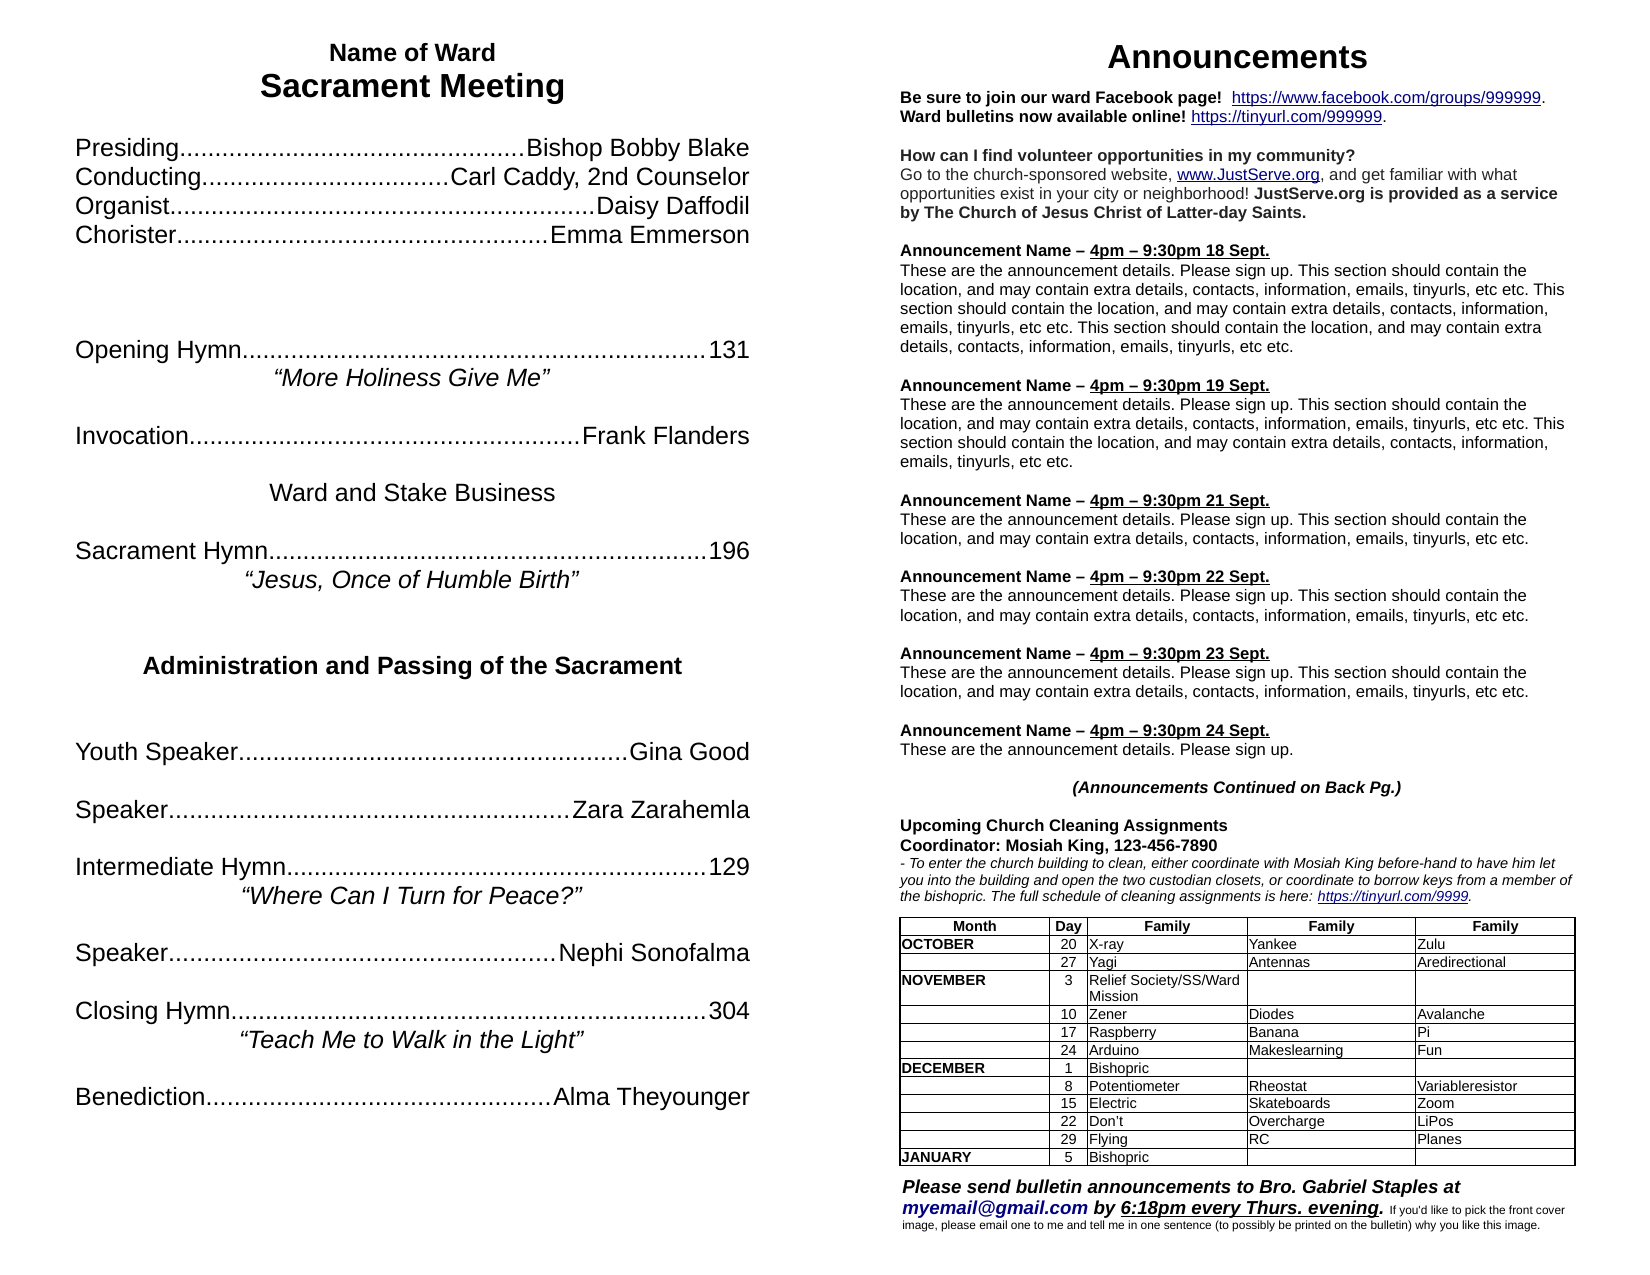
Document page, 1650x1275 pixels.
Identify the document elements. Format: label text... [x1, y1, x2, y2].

text Speaker Zara Zarahemla [75, 795, 750, 823]
table_cell Skateboards [1248, 1095, 1415, 1112]
text Sacrament Hymn 196 [75, 536, 750, 565]
text Announcement Name – 4pm – 9:30pm 18 Sept. [900, 241, 1575, 260]
table_cell [901, 1024, 1049, 1041]
text “Where Can I Turn for Peace?” [75, 881, 750, 910]
table_cell [901, 1006, 1049, 1023]
table_cell Diodes [1248, 1006, 1415, 1023]
text Speaker Nephi Sonofalma [75, 938, 750, 967]
text Upcoming Church Cleaning Assignments [900, 816, 1575, 835]
table_cell Planes [1416, 1131, 1574, 1147]
table_cell RC [1248, 1131, 1415, 1147]
table_cell Variableresistor [1416, 1077, 1574, 1094]
table_cell [1248, 1149, 1415, 1165]
text These are the announcement details. Please sign up. This section should contain the location, and may contain extra details, contacts, information, emails, tinyurls, etc etc. This section should contain the location, and may contain extra details, contacts, information, emails, tinyurls, etc etc. This section should contain the location, and may contain extra details, contacts, information, emails, tinyurls, etc etc. [900, 260, 1575, 356]
table_cell 20 [1050, 936, 1087, 952]
text Invocation Frank Flanders [75, 421, 750, 450]
text These are the announcement details. Please sign up. This section should contain the location, and may contain extra details, contacts, information, emails, tinyurls, etc etc. [900, 586, 1575, 624]
text Opening Hymn 131 [75, 335, 750, 363]
table_header Month [901, 918, 1049, 935]
table_cell Overcharge [1248, 1113, 1415, 1129]
text How can I find volunteer opportunities in my community? [900, 145, 1575, 164]
table_cell Relief Society/SS/Ward Mission [1088, 971, 1247, 1005]
table_cell Flying [1088, 1131, 1247, 1147]
table_header Family [1416, 918, 1574, 935]
text “Teach Me to Walk in the Light” [75, 1025, 750, 1053]
text Go to the church-sponsored website, www.JustServe.org, and get familiar with what opportunities exist in your city or neighborhood! JustServe.org is provided as a service by The Church of Jesus Christ of Latter-day Saints. [900, 164, 1575, 222]
table_cell Potentiometer [1088, 1077, 1247, 1094]
table_cell Don’t [1088, 1113, 1247, 1129]
text These are the announcement details. Please sign up. [900, 739, 1575, 759]
text These are the announcement details. Please sign up. This section should contain the location, and may contain extra details, contacts, information, emails, tinyurls, etc etc. [900, 663, 1575, 701]
table_cell [1248, 971, 1415, 1005]
table_cell 29 [1050, 1131, 1087, 1147]
table_cell Avalanche [1416, 1006, 1574, 1023]
table_cell LiPos [1416, 1113, 1574, 1129]
table_cell 17 [1050, 1024, 1087, 1041]
table_cell Fun [1416, 1042, 1574, 1058]
table_cell 3 [1050, 971, 1087, 1005]
table_cell Bishopric [1088, 1149, 1247, 1165]
table_cell [901, 1113, 1049, 1129]
table_cell [901, 954, 1049, 970]
table_cell 24 [1050, 1042, 1087, 1058]
table_cell Arduino [1088, 1042, 1247, 1058]
text Ward and Stake Business [75, 478, 750, 507]
text Announcements [900, 37, 1575, 76]
table_cell NOVEMBER [901, 971, 1049, 1005]
table_cell Zoom [1416, 1095, 1574, 1112]
text Announcement Name – 4pm – 9:30pm 21 Sept. [900, 490, 1575, 509]
table_cell 27 [1050, 954, 1087, 970]
text Youth Speaker Gina Good [75, 737, 750, 766]
table_cell [1248, 1059, 1415, 1076]
text Coordinator: Mosiah King, 123-456-7890 [900, 835, 1575, 854]
table_header Family [1088, 918, 1247, 935]
text “Jesus, Once of Humble Birth” [75, 565, 750, 593]
text - To enter the church building to clean, either coordinate with Mosiah King before-hand to have him let you into the building and open the two custodian closets, or coordinate to borrow keys from a member of the bishopric. The full schedule of cleaning assignments is here: https://tinyurl.com/9999. [900, 854, 1575, 905]
text Ward bulletins now available online! https://tinyurl.com/999999. [900, 107, 1575, 126]
table_cell Pi [1416, 1024, 1574, 1041]
text Announcement Name – 4pm – 9:30pm 24 Sept. [900, 720, 1575, 739]
text Announcement Name – 4pm – 9:30pm 23 Sept. [900, 644, 1575, 663]
text “More Holiness Give Me” [75, 363, 750, 392]
text Announcement Name – 4pm – 9:30pm 19 Sept. [900, 375, 1575, 394]
text These are the announcement details. Please sign up. This section should contain the location, and may contain extra details, contacts, information, emails, tinyurls, etc etc. [900, 509, 1575, 548]
table_cell JANUARY [901, 1149, 1049, 1165]
table_cell OCTOBER [901, 936, 1049, 952]
text Sacrament Meeting [75, 66, 750, 105]
table_cell [901, 1042, 1049, 1058]
table_cell Raspberry [1088, 1024, 1247, 1041]
table_header Day [1050, 918, 1087, 935]
table_cell Bishopric [1088, 1059, 1247, 1076]
table_cell Yagi [1088, 954, 1247, 970]
table_cell 1 [1050, 1059, 1087, 1076]
text Organist Daisy Daffodil [75, 191, 750, 220]
table_cell Banana [1248, 1024, 1415, 1041]
table_cell Electric [1088, 1095, 1247, 1112]
table_cell [1416, 1149, 1574, 1165]
text Name of Ward [75, 37, 750, 66]
table_cell [1416, 971, 1574, 1005]
table_cell Makeslearning [1248, 1042, 1415, 1058]
text Chorister Emma Emmerson [75, 220, 750, 248]
text Administration and Passing of the Sacrament [75, 651, 750, 680]
table_cell Aredirectional [1416, 954, 1574, 970]
table_cell Yankee [1248, 936, 1415, 952]
text Announcement Name – 4pm – 9:30pm 22 Sept. [900, 567, 1575, 586]
table_cell [901, 1095, 1049, 1112]
table_cell Zulu [1416, 936, 1574, 952]
text Intermediate Hymn 129 [75, 852, 750, 881]
table_cell [901, 1077, 1049, 1094]
table_cell Antennas [1248, 954, 1415, 970]
table_cell 5 [1050, 1149, 1087, 1165]
table_header Family [1248, 918, 1415, 935]
text Presiding Bishop Bobby Blake [75, 133, 750, 162]
text Be sure to join our ward Facebook page! https://www.facebook.com/groups/999999. [900, 88, 1575, 107]
text Closing Hymn 304 [75, 996, 750, 1025]
text (Announcements Continued on Back Pg.) [900, 778, 1575, 797]
table_cell 8 [1050, 1077, 1087, 1094]
text Conducting Carl Caddy, 2nd Counselor [75, 162, 750, 191]
table_cell 10 [1050, 1006, 1087, 1023]
table_cell DECEMBER [901, 1059, 1049, 1076]
text Benediction Alma Theyounger [75, 1082, 750, 1111]
table_cell 22 [1050, 1113, 1087, 1129]
table_cell [1416, 1059, 1574, 1076]
table_cell Zener [1088, 1006, 1247, 1023]
table_cell X-ray [1088, 936, 1247, 952]
table_cell [901, 1131, 1049, 1147]
table_cell Rheostat [1248, 1077, 1415, 1094]
text These are the announcement details. Please sign up. This section should contain the location, and may contain extra details, contacts, information, emails, tinyurls, etc etc. This section should contain the location, and may contain extra details, contacts, information, emails, tinyurls, etc etc. [900, 394, 1575, 471]
table_cell 15 [1050, 1095, 1087, 1112]
